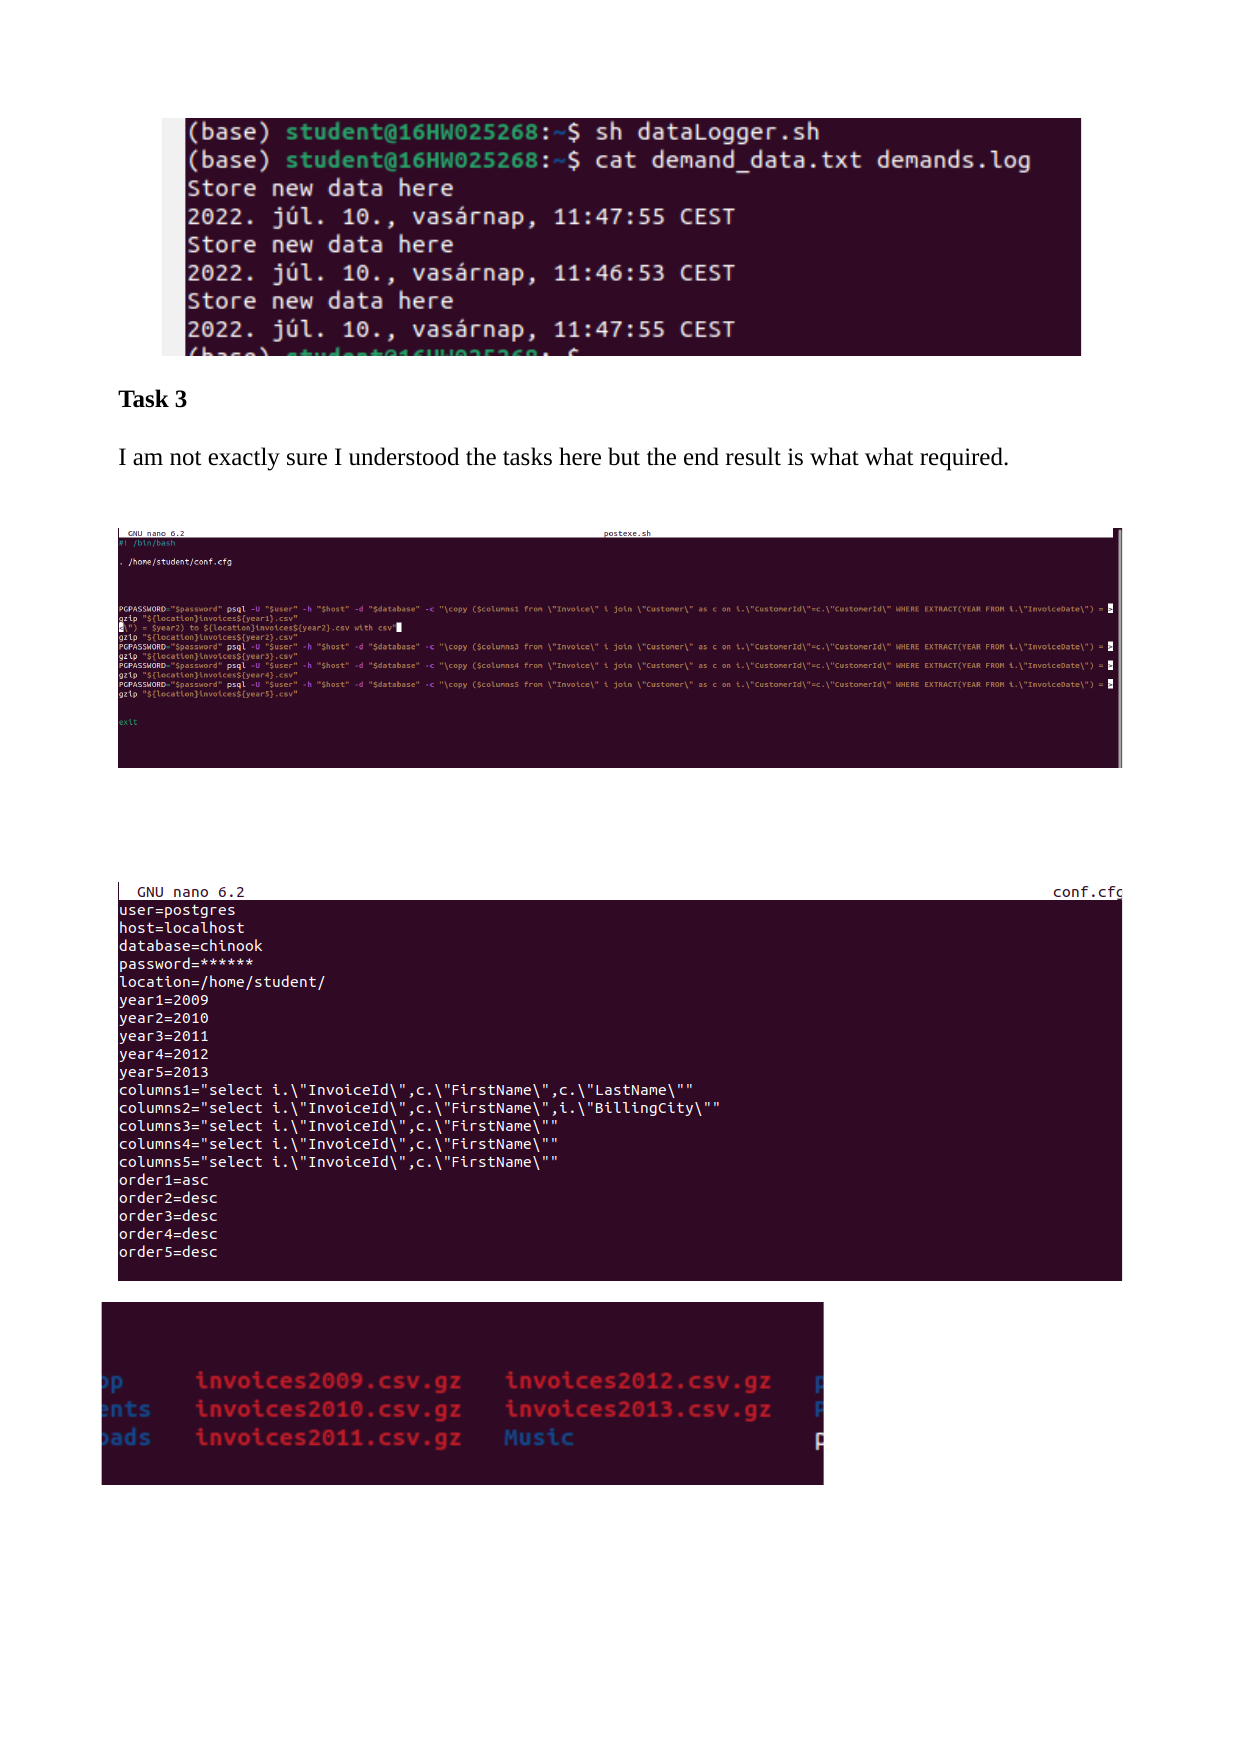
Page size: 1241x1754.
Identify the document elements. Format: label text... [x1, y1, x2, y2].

picture [101, 1302, 824, 1485]
picture [159, 118, 1082, 356]
picture [118, 528, 1123, 768]
picture [118, 882, 1123, 1281]
text Task 3 [118, 118, 1122, 413]
text I am not exactly sure I understood the tasks here but the end result is what what required. [118, 442, 1122, 471]
